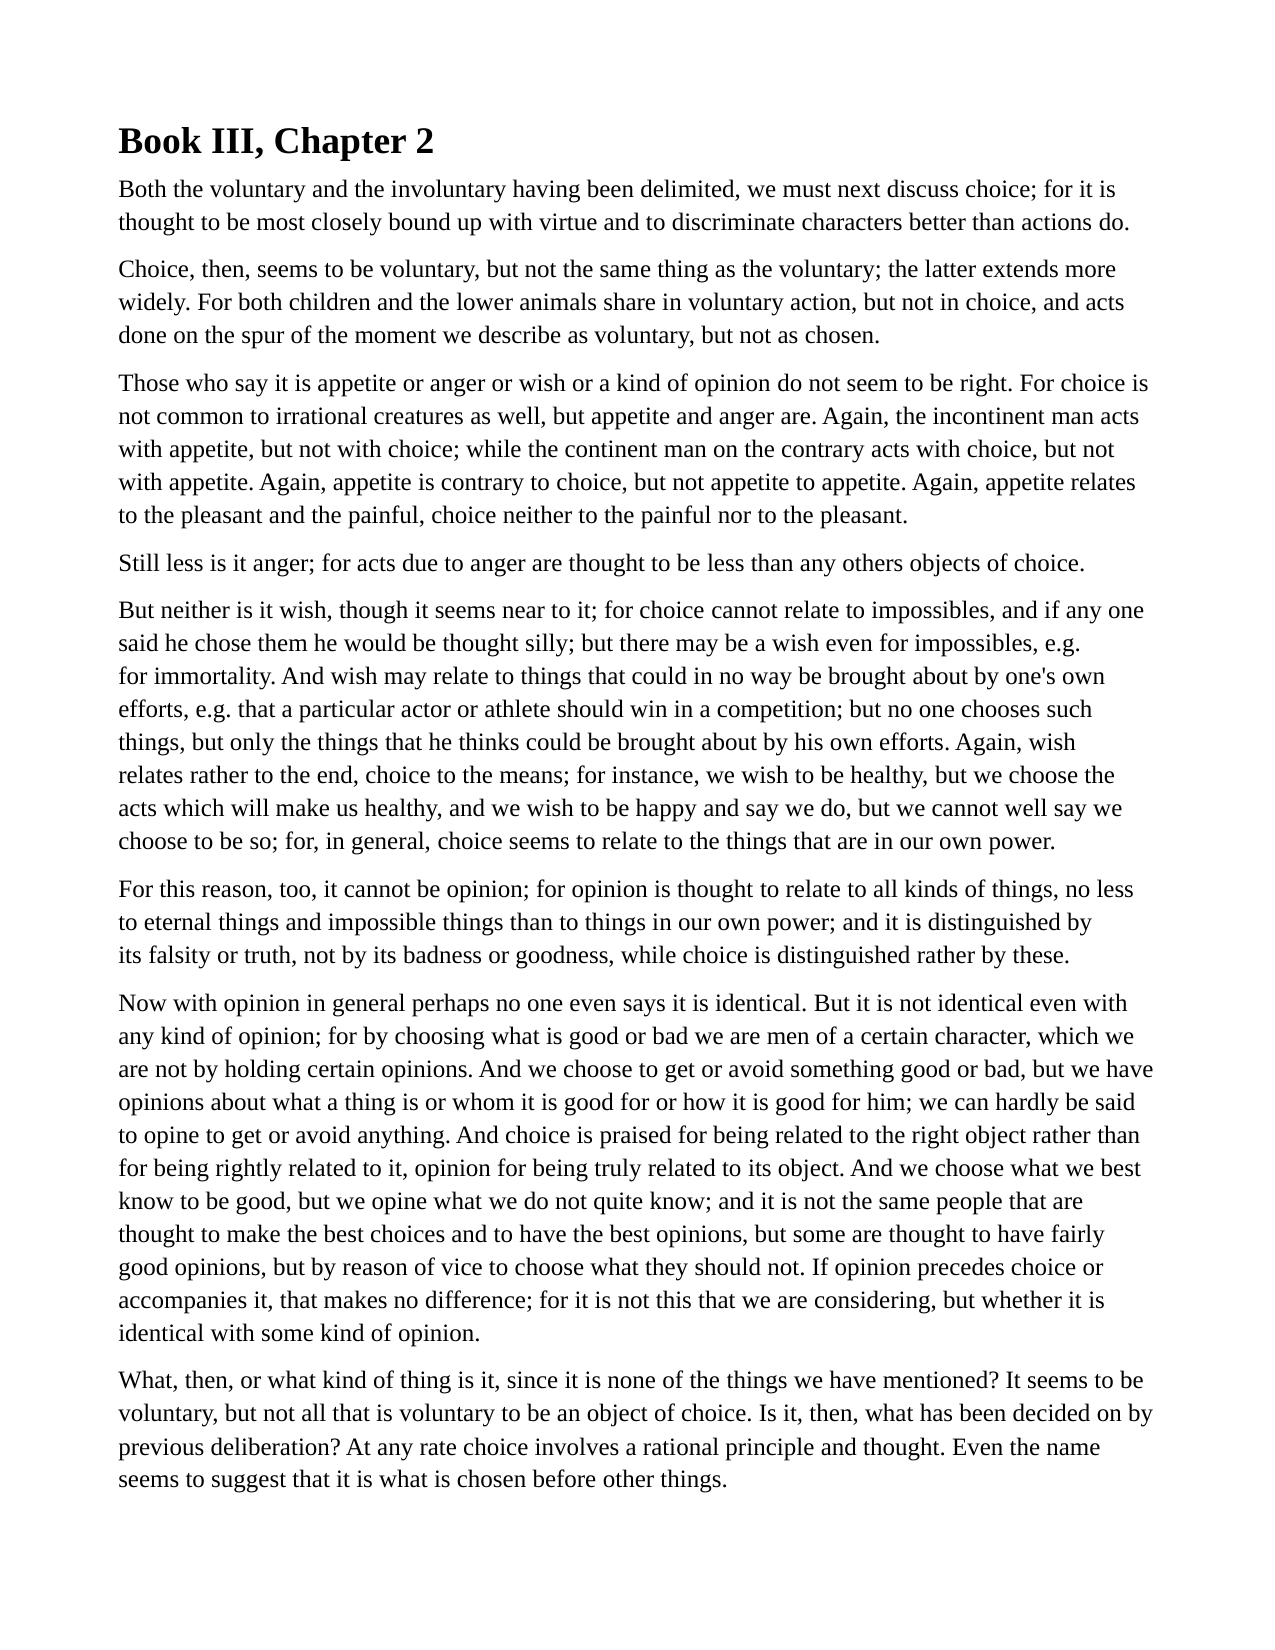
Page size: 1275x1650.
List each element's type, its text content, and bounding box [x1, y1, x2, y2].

text Still less is it anger; for acts due to anger are thought to be less than any others objects of choice. [118, 548, 1157, 576]
text Choice, then, seems to be voluntary, but not the same thing as the voluntary; the latter extends more widely. For both children and the lower animals share in voluntary action, but not in choice, and acts done on the spur of the moment we describe as voluntary, but not as chosen. [118, 254, 1157, 349]
text Both the voluntary and the involuntary having been delimited, we must next discuss choice; for it is thought to be most closely bound up with virtue and to discriminate characters better than actions do. [118, 174, 1157, 236]
text For this reason, too, it cannot be opinion; for opinion is thought to relate to all kinds of things, no less to eternal things and impossible things than to things in our own power; and it is distinguished by its falsity or truth, not by its badness or goodness, while choice is distinguished rather by these. [118, 874, 1157, 969]
text What, then, or what kind of thing is it, since it is none of the things we have mentioned? It seems to be voluntary, but not all that is voluntary to be an object of choice. Is it, then, what has been decided on by previous deliberation? At any rate choice involves a rational principle and thought. Even the name seems to suggest that it is what is chosen before other things. [118, 1366, 1157, 1493]
text Now with opinion in general perhaps no one even says it is identical. But it is not identical even with any kind of opinion; for by choosing what is good or bad we are men of a certain character, which we are not by holding certain opinions. And we choose to get or avoid something good or bad, but we have opinions about what a thing is or whom it is good for or how it is good for him; we can hardly be said to opine to get or avoid anything. And choice is praised for being related to the right object rather than for being rightly related to it, opinion for being truly related to its object. And we choose what we best know to be good, but we opine what we do not quite know; and it is not the same people that are thought to make the best choices and to have the best opinions, but some are thought to have fairly good opinions, but by reason of vice to choose what they should not. If opinion precedes choice or accompanies it, that makes no difference; for it is not this that we are considering, but whether it is identical with some kind of opinion. [118, 988, 1157, 1347]
text Those who say it is appetite or anger or wish or a kind of opinion do not seem to be right. For choice is not common to irrational creatures as well, but appetite and anger are. Again, the incontinent man acts with appetite, but not with choice; while the continent man on the contrary acts with choice, but not with appetite. Again, appetite is contrary to choice, but not appetite to appetite. Again, appetite relates to the pleasant and the painful, choice neither to the painful nor to the pleasant. [118, 368, 1157, 529]
text But neither is it wish, though it seems near to it; for choice cannot relate to impossibles, and if any one said he chose them he would be thought silly; but there may be a wish even for impossibles, e.g. for immortality. And wish may relate to things that could in no way be brought about by one's own efforts, e.g. that a particular actor or athlete should win in a competition; but no one chooses such things, but only the things that he thinks could be brought about by his own efforts. Again, wish relates rather to the end, choice to the means; for instance, we wish to be healthy, but we choose the acts which will make us healthy, and we wish to be happy and say we do, but we cannot well say we choose to be so; for, in general, choice seems to relate to the things that are in our own power. [118, 595, 1157, 855]
subtitle Book III, Chapter 2 [118, 118, 1157, 161]
